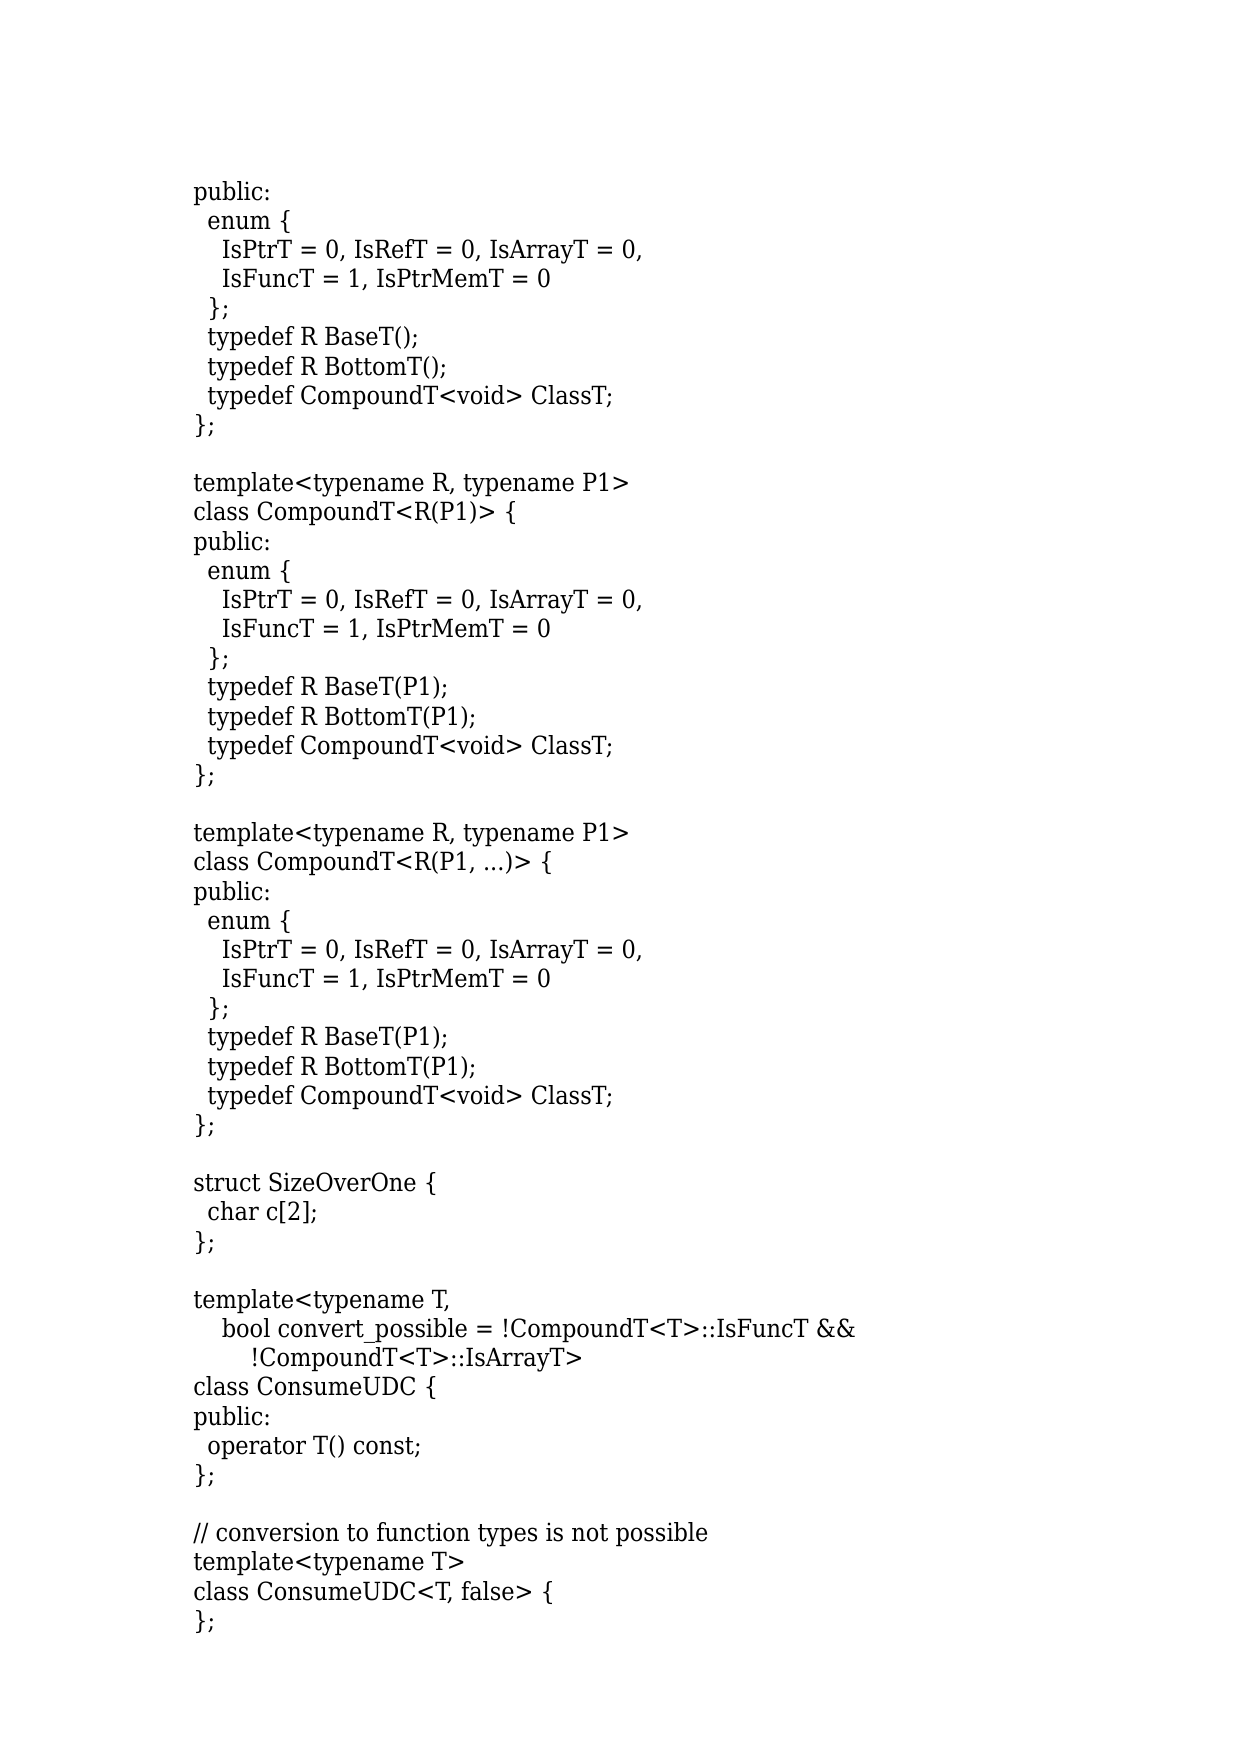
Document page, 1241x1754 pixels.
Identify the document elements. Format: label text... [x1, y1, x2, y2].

list public: enum { IsPtrT = 0, IsRefT = 0, IsArrayT = 0, IsFuncT = 1, IsPtrMemT = 0 }; typedef R BaseT(); typedef R BottomT(); typedef CompoundT<void> ClassT; }; template<typename R, typename P1> class CompoundT<R(P1)> { public: enum { IsPtrT = 0, IsRefT = 0, IsArrayT = 0, IsFuncT = 1, IsPtrMemT = 0 }; typedef R BaseT(P1); typedef R BottomT(P1); typedef CompoundT<void> ClassT; }; template<typename R, typename P1> class CompoundT<R(P1, ...)> { public: enum { IsPtrT = 0, IsRefT = 0, IsArrayT = 0, IsFuncT = 1, IsPtrMemT = 0 }; typedef R BaseT(P1); typedef R BottomT(P1); typedef CompoundT<void> ClassT; }; struct SizeOverOne { char c[2]; }; template<typename T, bool convert_possible = !CompoundT<T>::IsFuncT && !CompoundT<T>::IsArrayT> class ConsumeUDC { public: operator T() const; }; // conversion to function types is not possible template<typename T> class ConsumeUDC<T, false> { }; [156, 177, 1122, 1635]
